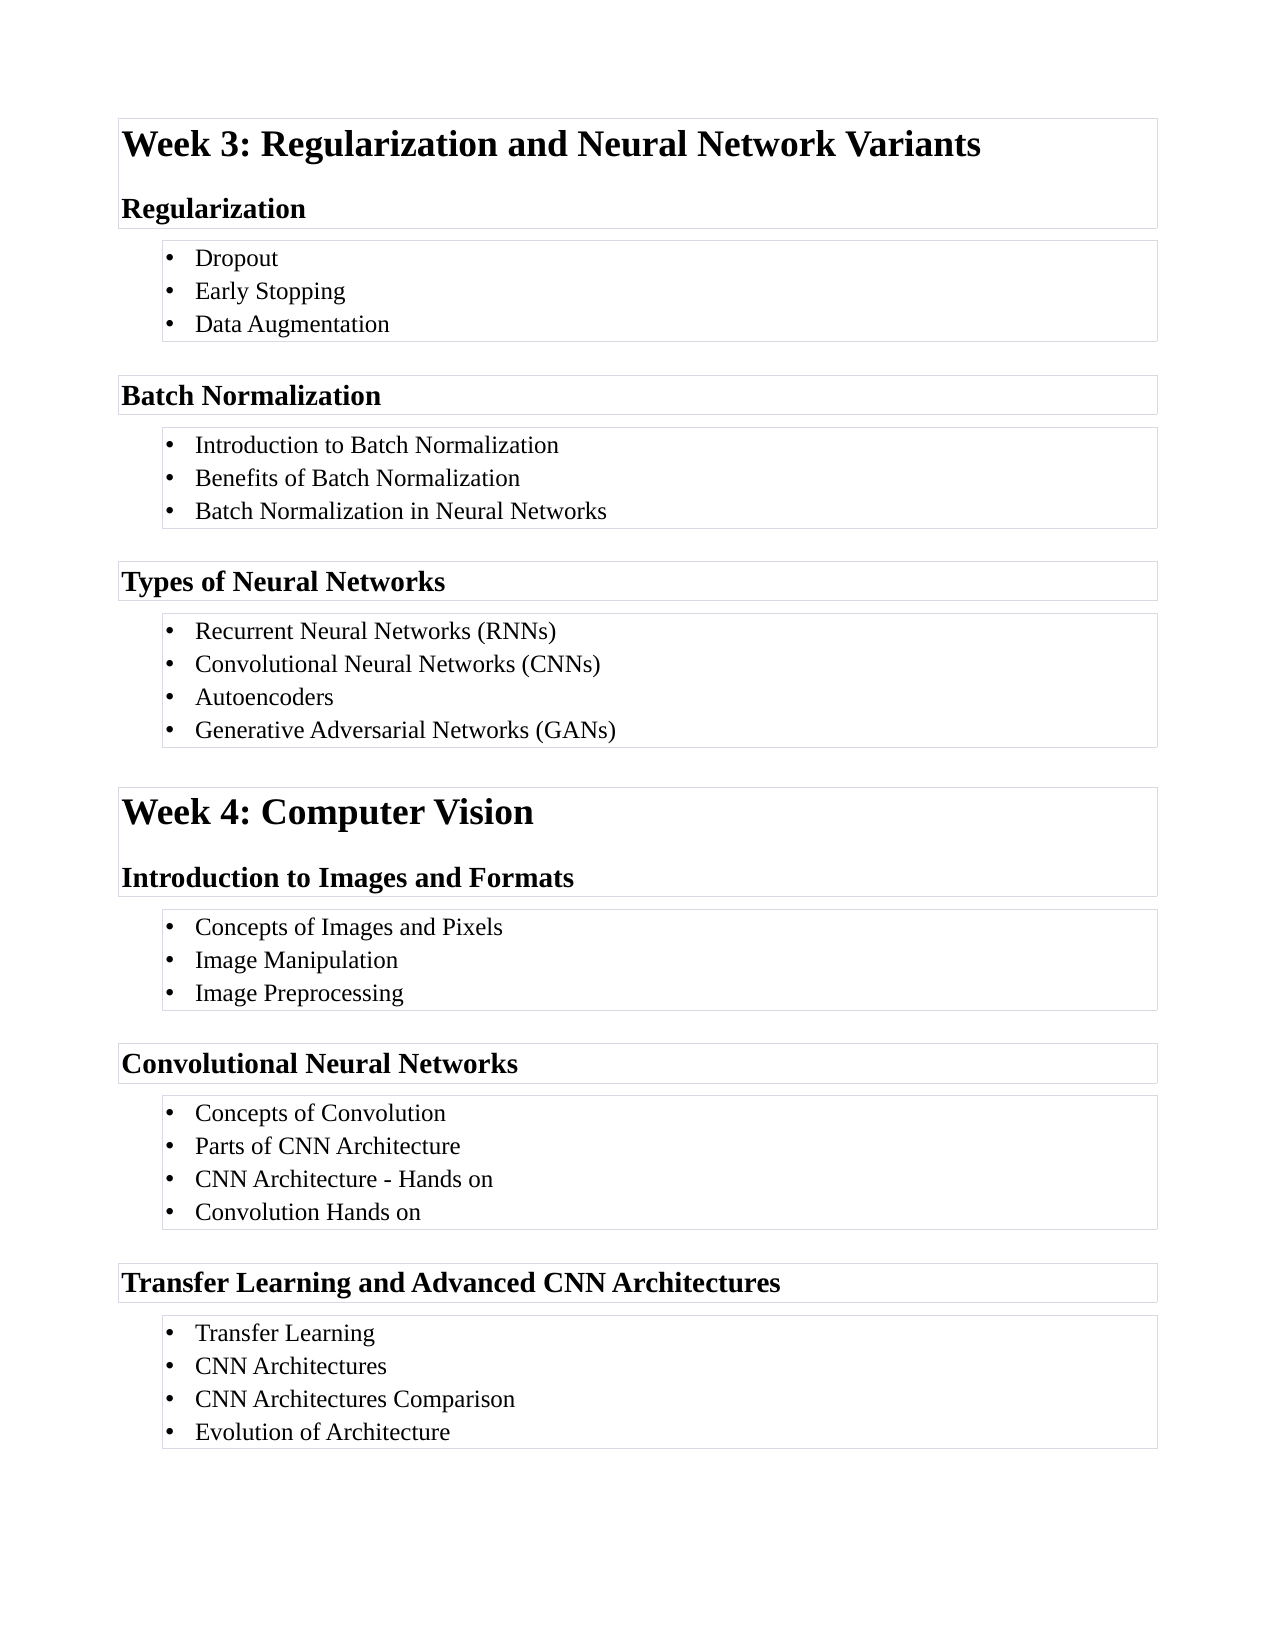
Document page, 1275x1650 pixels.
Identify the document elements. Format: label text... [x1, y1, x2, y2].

subtitle Batch Normalization [119, 376, 1157, 414]
list Image Preprocessing [163, 975, 1157, 1010]
list Convolution Hands on [163, 1194, 1157, 1229]
subtitle Week 4: Computer Vision [119, 788, 1157, 833]
list Parts of CNN Architecture [163, 1128, 1157, 1160]
list Recurrent Neural Networks (RNNs) [163, 614, 1157, 645]
list Concepts of Convolution [163, 1096, 1157, 1127]
list CNN Architectures Comparison [163, 1381, 1157, 1412]
list Early Stopping [163, 273, 1157, 305]
list Image Manipulation [163, 942, 1157, 974]
subtitle Introduction to Images and Formats [119, 857, 1157, 896]
subtitle Transfer Learning and Advanced CNN Architectures [119, 1264, 1157, 1302]
list Concepts of Images and Pixels [163, 910, 1157, 941]
list Evolution of Architecture [163, 1414, 1157, 1448]
list CNN Architectures [163, 1348, 1157, 1379]
subtitle Types of Neural Networks [119, 562, 1157, 600]
list Batch Normalization in Neural Networks [163, 493, 1157, 528]
list Generative Adversarial Networks (GANs) [163, 712, 1157, 747]
list Data Augmentation [163, 306, 1157, 341]
subtitle Convolutional Neural Networks [119, 1044, 1157, 1083]
list Transfer Learning [163, 1316, 1157, 1346]
subtitle Regularization [119, 188, 1157, 228]
list Introduction to Batch Normalization [163, 428, 1157, 458]
list Convolutional Neural Networks (CNNs) [163, 646, 1157, 678]
list Dropout [163, 241, 1157, 272]
list Autoencoders [163, 679, 1157, 711]
list Benefits of Batch Normalization [163, 460, 1157, 492]
list CNN Architecture - Hands on [163, 1161, 1157, 1193]
subtitle Week 3: Regularization and Neural Network Variants [119, 119, 1157, 164]
